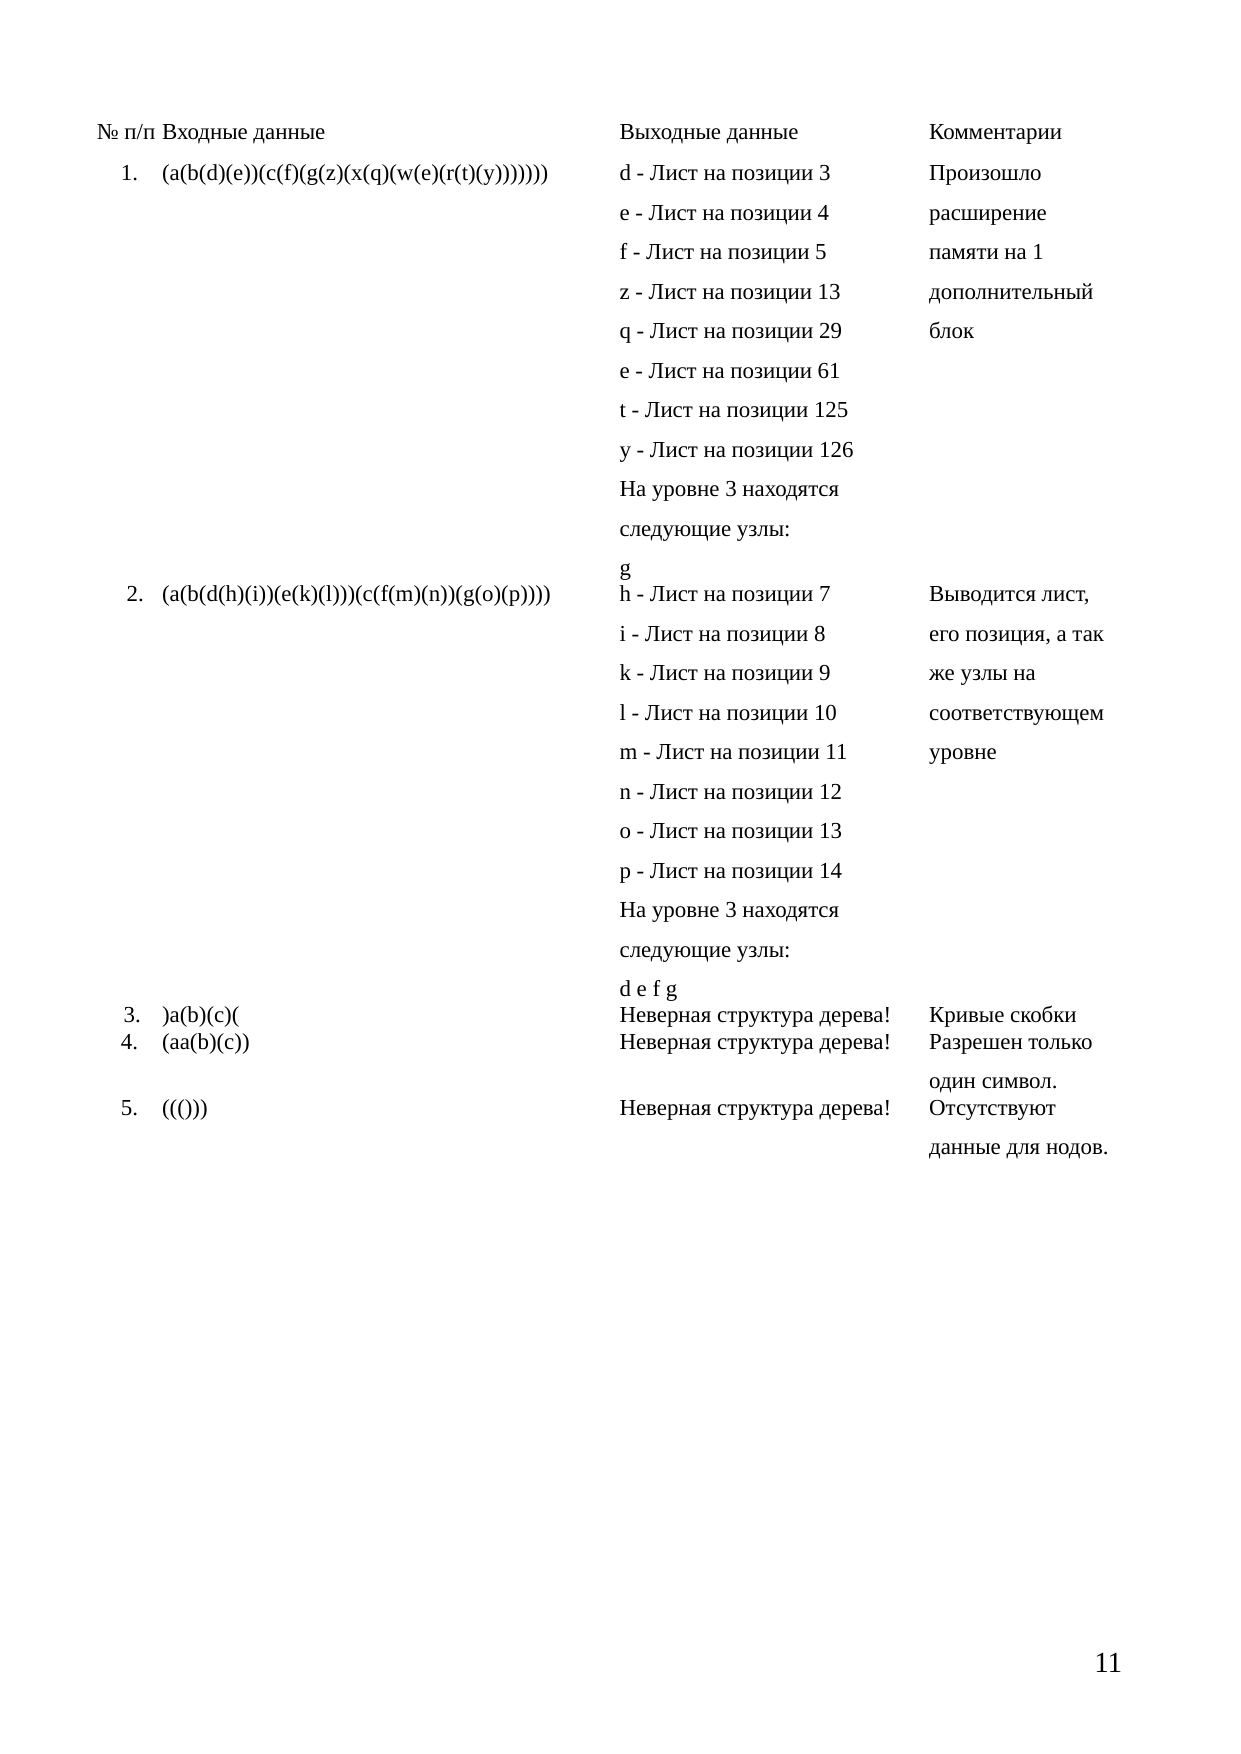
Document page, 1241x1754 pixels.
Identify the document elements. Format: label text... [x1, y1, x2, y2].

table_cell )a(b)(c)( [162, 1002, 619, 1028]
table_cell 2. [97, 580, 162, 1002]
table_cell Разрешен только один символ. [929, 1028, 1122, 1094]
table_cell 5. [97, 1094, 162, 1159]
table_cell Отсутствуют данные для нодов. [929, 1094, 1122, 1159]
table_cell Выводится лист, его позиция, а так же узлы на соответствующем уровне [929, 580, 1122, 1002]
table_cell Неверная структура дерева! [619, 1094, 929, 1159]
table_cell ((())) [162, 1094, 619, 1159]
table_cell h - Лист на позиции 7 i - Лист на позиции 8 k - Лист на позиции 9 l - Лист на позиции 10 m - Лист на позиции 11 n - Лист на позиции 12 o - Лист на позиции 13 p - Лист на позиции 14 На уровне 3 находятся следующие узлы: d e f g [619, 580, 929, 1002]
table_cell Произошло расширение памяти на 1 дополнительный блок [929, 159, 1122, 580]
table_cell Кривые скобки [929, 1002, 1122, 1028]
table_cell 4. [97, 1028, 162, 1094]
table_header Выходные данные [619, 118, 929, 159]
table_header Комментарии [929, 118, 1122, 159]
table_cell Неверная структура дерева! [619, 1002, 929, 1028]
table_cell (a(b(d)(e))(c(f)(g(z)(x(q)(w(e)(r(t)(y))))))) [162, 159, 619, 580]
table_header Входные данные [162, 118, 619, 159]
table_cell 3. [97, 1002, 162, 1028]
table_cell (a(b(d(h)(i))(e(k)(l)))(c(f(m)(n))(g(o)(p)))) [162, 580, 619, 1002]
table_cell 1. [97, 159, 162, 580]
table_header № п/п [97, 118, 162, 159]
table_cell d - Лист на позиции 3 e - Лист на позиции 4 f - Лист на позиции 5 z - Лист на позиции 13 q - Лист на позиции 29 e - Лист на позиции 61 t - Лист на позиции 125 y - Лист на позиции 126 На уровне 3 находятся следующие узлы: g [619, 159, 929, 580]
table_cell Неверная структура дерева! [619, 1028, 929, 1094]
table_cell (aa(b)(c)) [162, 1028, 619, 1094]
